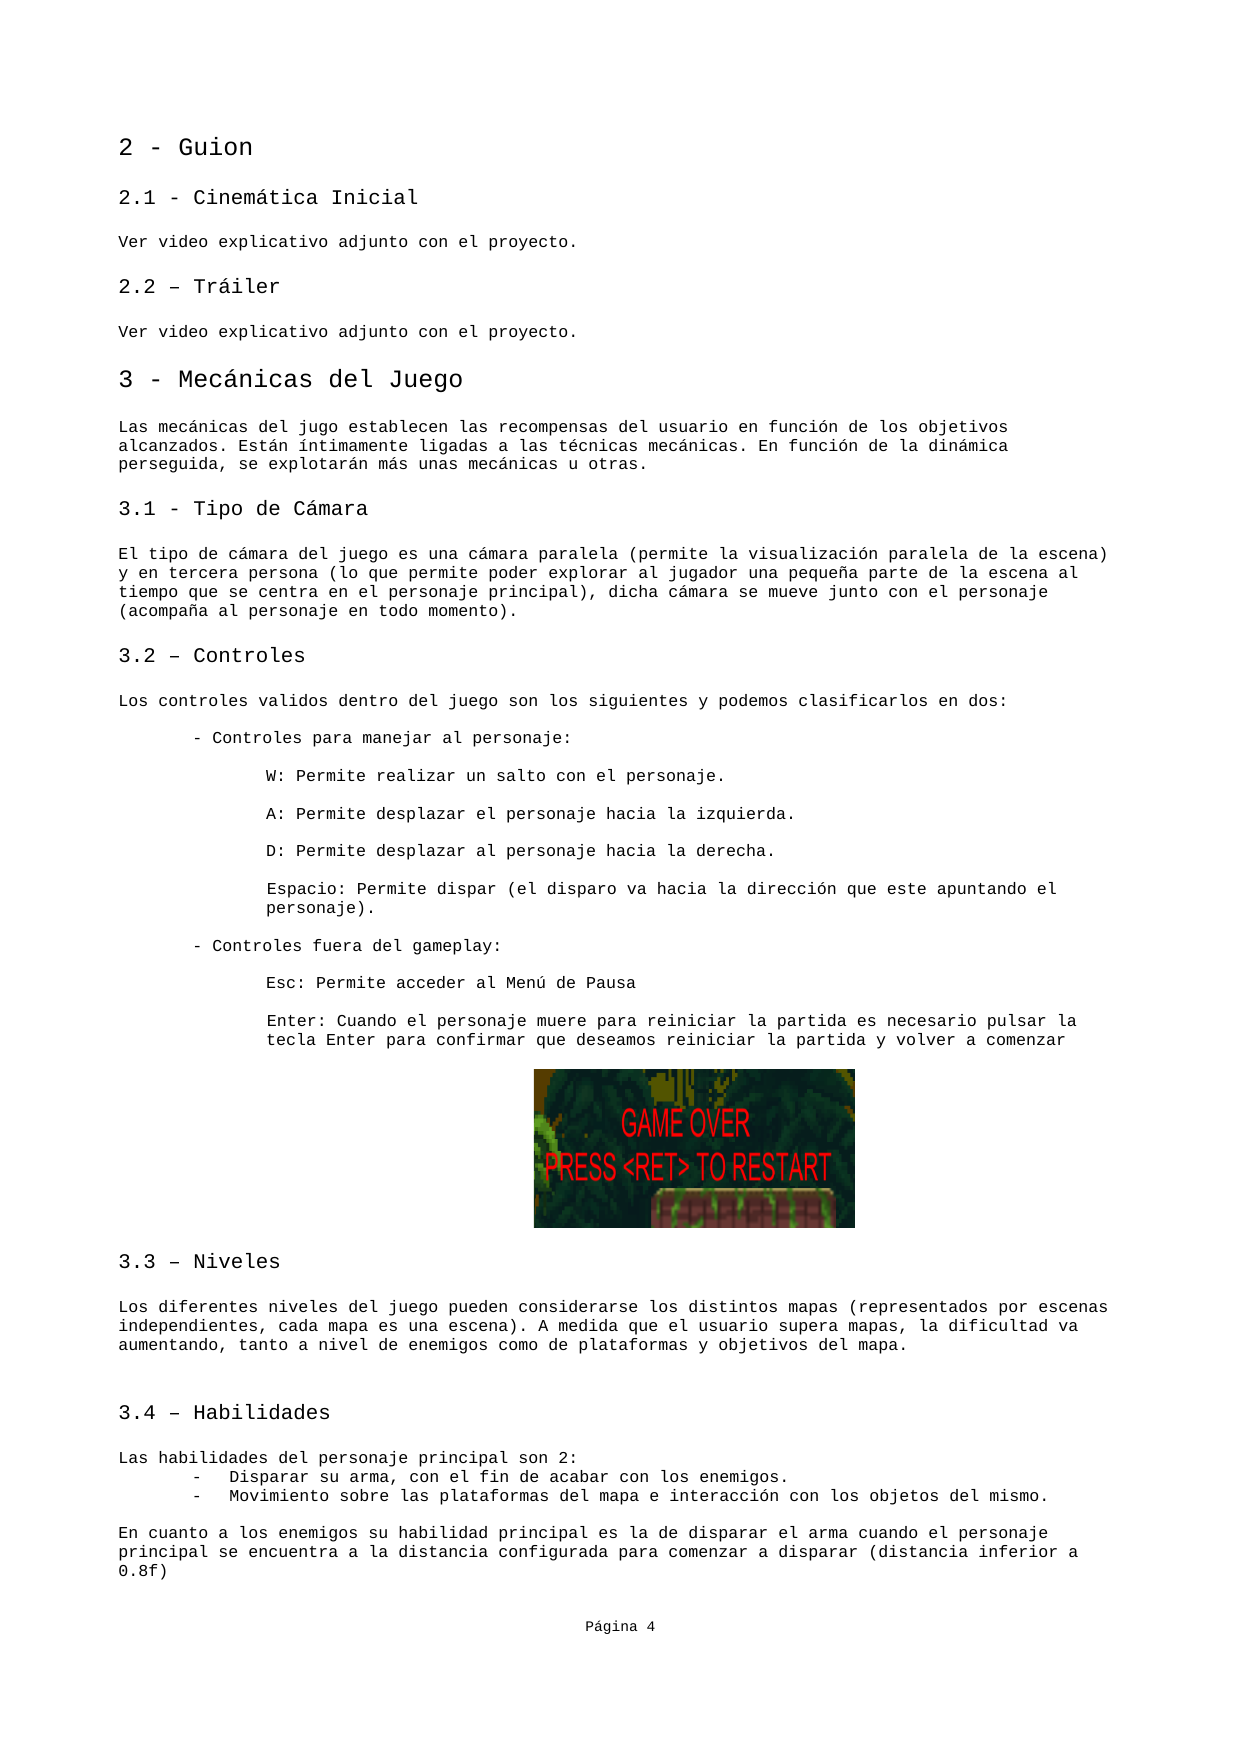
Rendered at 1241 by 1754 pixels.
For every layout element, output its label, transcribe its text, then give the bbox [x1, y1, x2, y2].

text 2.2 – Tráiler [118, 276, 1122, 300]
text D: Permite desplazar al personaje hacia la derecha. [118, 843, 1122, 862]
text 2.1 - Cinemática Inicial [118, 187, 1122, 210]
text Espacio: Permite dispar (el disparo va hacia la dirección que este apuntando el personaje). [266, 881, 1122, 918]
text Los diferentes niveles del juego pueden considerarse los distintos mapas (representados por escenas independientes, cada mapa es una escena). A medida que el usuario supera mapas, la dificultad va aumentando, tanto a nivel de enemigos como de plataformas y objetivos del mapa. [118, 1298, 1122, 1355]
text Las habilidades del personaje principal son 2: [118, 1449, 1122, 1468]
text 2 - Guion [118, 135, 1122, 163]
list Disparar su arma, con el fin de acabar con los enemigos. [192, 1468, 1122, 1487]
text - Controles fuera del gameplay: [118, 937, 1122, 956]
text Esc: Permite acceder al Menú de Pausa [118, 975, 1122, 994]
text Ver video explicativo adjunto con el proyecto. [118, 324, 1122, 343]
text - Controles para manejar al personaje: [118, 730, 1122, 749]
text Enter: Cuando el personaje muere para reiniciar la partida es necesario pulsar la tecla Enter para confirmar que deseamos reiniciar la partida y volver a comenzar [266, 1013, 1122, 1050]
text Página 4 [118, 1619, 1122, 1636]
text 3.2 – Controles [118, 645, 1122, 668]
text A: Permite desplazar el personaje hacia la izquierda. [118, 805, 1122, 824]
text 3 - Mecánicas del Juego [118, 366, 1122, 394]
text En cuanto a los enemigos su habilidad principal es la de disparar el arma cuando el personaje principal se encuentra a la distancia configurada para comenzar a disparar (distancia inferior a 0.8f) [118, 1525, 1122, 1581]
list Movimiento sobre las plataformas del mapa e interacción con los objetos del mismo. [192, 1487, 1122, 1506]
text 3.3 – Niveles [118, 1251, 1122, 1275]
text W: Permite realizar un salto con el personaje. [118, 767, 1122, 786]
text Las mecánicas del jugo establecen las recompensas del usuario en función de los objetivos alcanzados. Están íntimamente ligadas a las técnicas mecánicas. En función de la dinámica perseguida, se explotarán más unas mecánicas u otras. [118, 418, 1122, 475]
text Ver video explicativo adjunto con el proyecto. [118, 234, 1122, 253]
text 3.4 – Habilidades [118, 1402, 1122, 1426]
text El tipo de cámara del juego es una cámara paralela (permite la visualización paralela de la escena) y en tercera persona (lo que permite poder explorar al jugador una pequeña parte de la escena al tiempo que se centra en el personaje principal), dicha cámara se mueve junto con el personaje (acompaña al personaje en todo momento). [118, 546, 1122, 621]
text 3.1 - Tipo de Cámara [118, 498, 1122, 522]
text Los controles validos dentro del juego son los siguientes y podemos clasificarlos en dos: [118, 692, 1122, 711]
